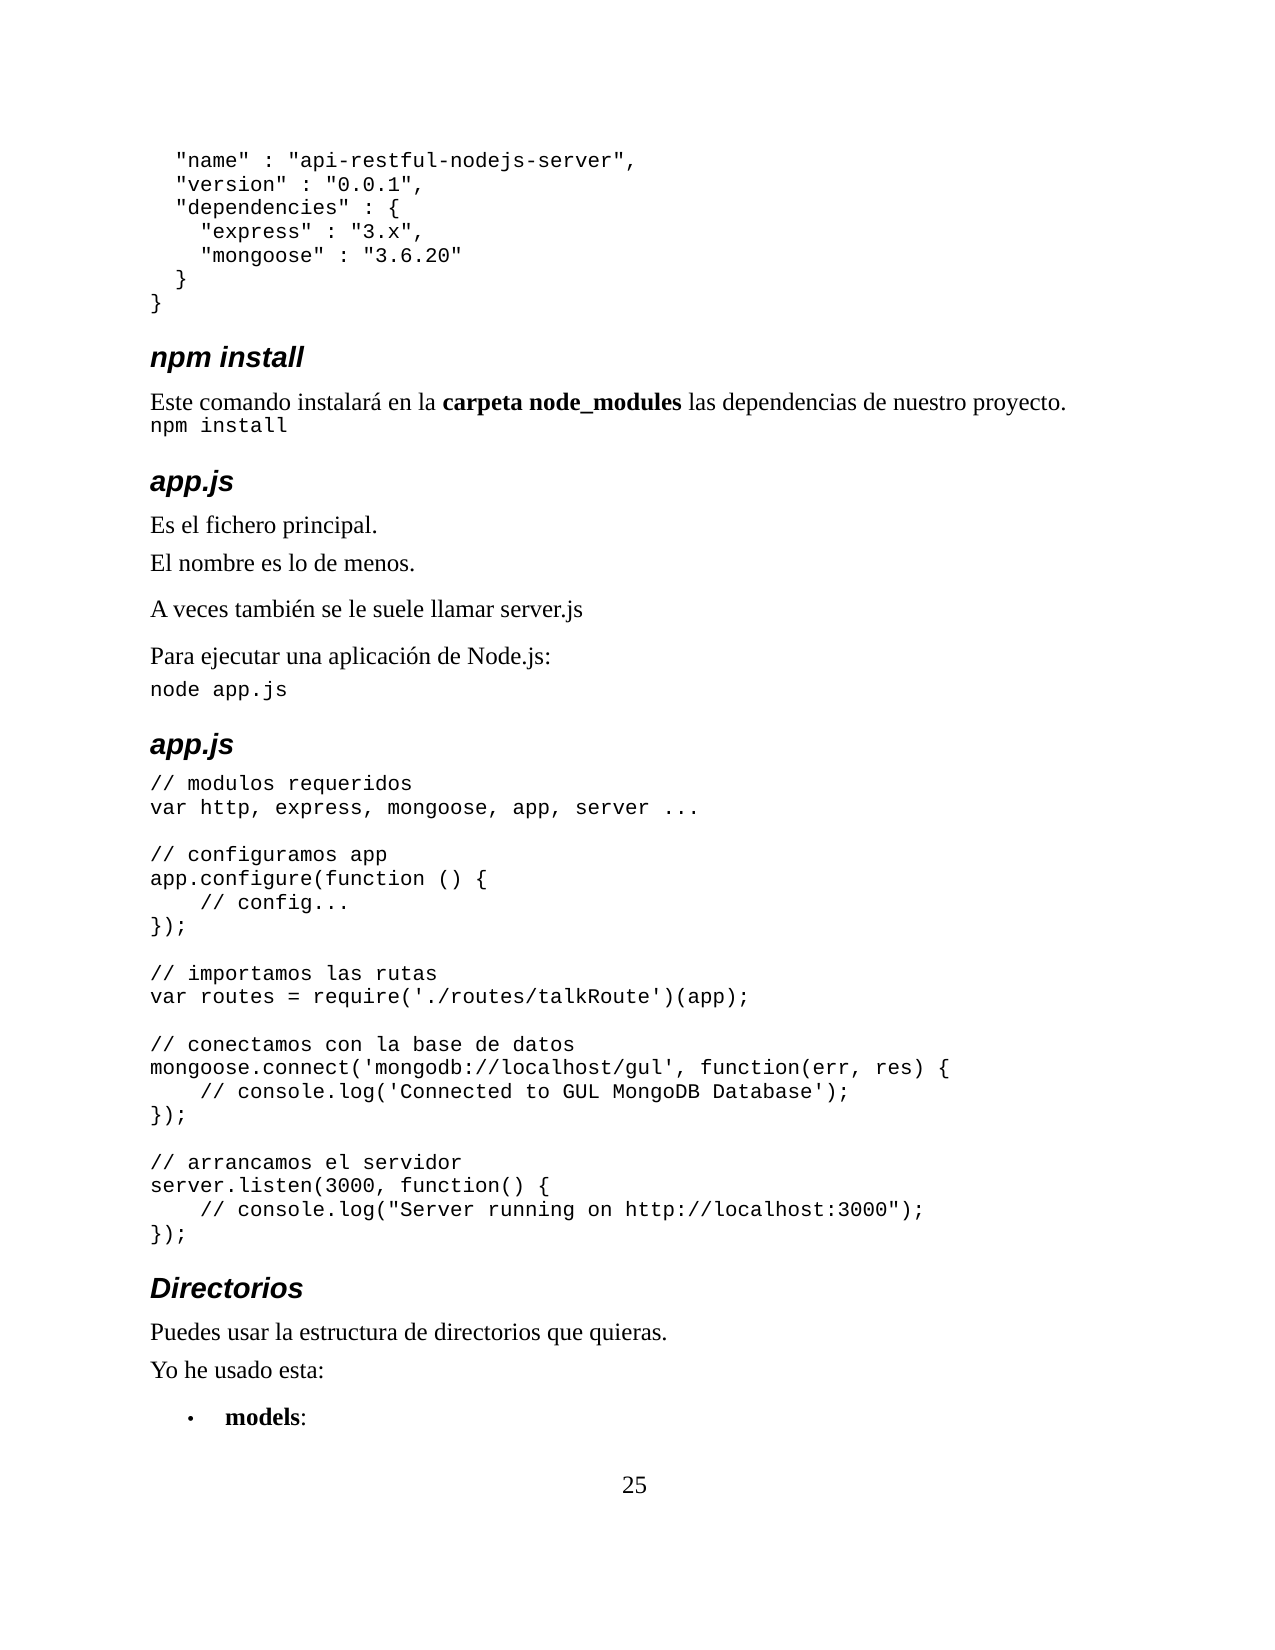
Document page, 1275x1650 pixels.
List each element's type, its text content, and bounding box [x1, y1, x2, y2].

text // config... [150, 892, 1125, 915]
text app.configure(function () { [150, 868, 1125, 892]
text // importamos las rutas [150, 963, 1125, 986]
text mongoose.connect('mongodb://localhost/gul', function(err, res) { [150, 1057, 1125, 1081]
text "name" : "api-restful-nodejs-server", [150, 150, 1125, 174]
text // console.log("Server running on http://localhost:3000"); [150, 1199, 1125, 1223]
text "express" : "3.x", [150, 221, 1125, 244]
text }); [150, 1104, 1125, 1128]
text "mongoose" : "3.6.20" [150, 244, 1125, 268]
text Es el fichero principal. [150, 510, 1125, 539]
subtitle npm install [150, 341, 1125, 374]
text }); [150, 915, 1125, 939]
text Puedes usar la estructura de directorios que quieras. [150, 1317, 1125, 1346]
text "version" : "0.0.1", [150, 174, 1125, 197]
text El nombre es lo de menos. [150, 548, 1125, 576]
text Este comando instalará en la carpeta node_modules las dependencias de nuestro proyecto. [150, 387, 1125, 415]
text } [150, 292, 1125, 316]
subtitle app.js [150, 727, 1125, 761]
text A veces también se le suele llamar server.js [150, 594, 1125, 623]
list models: [187, 1402, 1125, 1431]
text Para ejecutar una aplicación de Node.js: [150, 641, 1125, 670]
text Yo he usado esta: [150, 1355, 1125, 1384]
subtitle app.js [150, 464, 1125, 497]
text }); [150, 1223, 1125, 1246]
text npm install [150, 415, 1125, 439]
text server.listen(3000, function() { [150, 1175, 1125, 1199]
text var http, express, mongoose, app, server ... [150, 797, 1125, 821]
text // modulos requeridos [150, 773, 1125, 797]
text // configuramos app [150, 844, 1125, 868]
text node app.js [150, 679, 1125, 702]
text // arrancamos el servidor [150, 1152, 1125, 1175]
text "dependencies" : { [150, 197, 1125, 221]
text // console.log('Connected to GUL MongoDB Database'); [150, 1081, 1125, 1104]
text } [150, 268, 1125, 292]
text // conectamos con la base de datos [150, 1033, 1125, 1057]
subtitle Directorios [150, 1271, 1125, 1305]
text var routes = require('./routes/talkRoute')(app); [150, 986, 1125, 1010]
